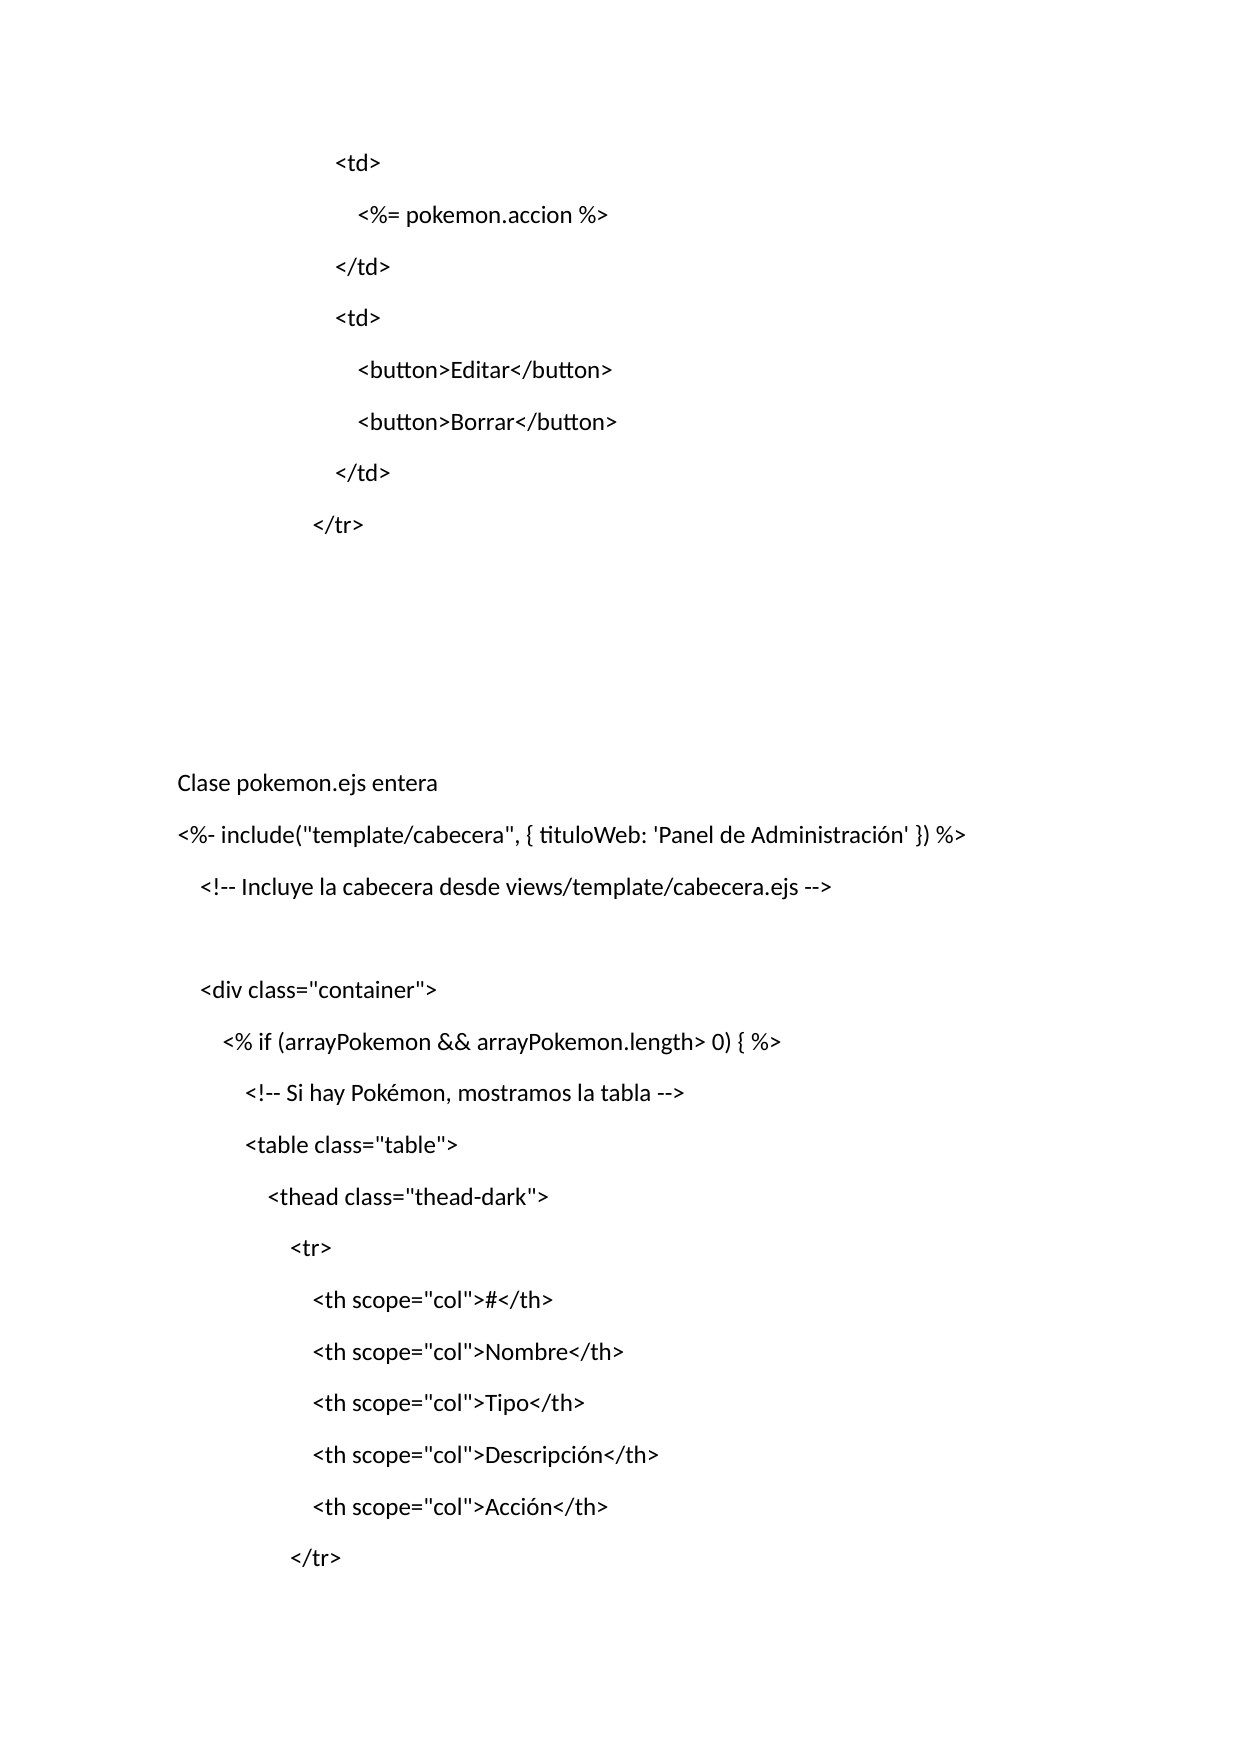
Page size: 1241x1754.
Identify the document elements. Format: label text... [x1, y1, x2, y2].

text <!-- Si hay Pokémon, mostramos la tabla --> [177, 1078, 1063, 1108]
text <%= pokemon.accion %> [177, 199, 1063, 230]
text </td> [177, 251, 1063, 281]
text <th scope="col">Tipo</th> [177, 1388, 1063, 1418]
text <!-- Incluye la cabecera desde views/template/cabecera.ejs --> [177, 871, 1063, 901]
text <th scope="col">Descripción</th> [177, 1439, 1063, 1470]
text <div class="container"> [177, 974, 1063, 1005]
text <button>Borrar</button> [177, 406, 1063, 436]
text <th scope="col">Acción</th> [177, 1491, 1063, 1521]
text Clase pokemon.ejs entera [177, 768, 1063, 798]
text <button>Editar</button> [177, 354, 1063, 385]
text <th scope="col">#</th> [177, 1284, 1063, 1315]
text <td> [177, 303, 1063, 333]
text <th scope="col">Nombre</th> [177, 1336, 1063, 1366]
text </tr> [177, 1543, 1063, 1573]
text <tr> [177, 1233, 1063, 1263]
text <% if (arrayPokemon && arrayPokemon.length> 0) { %> [177, 1026, 1063, 1056]
text <td> [177, 148, 1063, 178]
text </td> [177, 458, 1063, 488]
text <%- include("template/cabecera", { tituloWeb: 'Panel de Administración' }) %> [177, 819, 1063, 850]
text <thead class="thead-dark"> [177, 1181, 1063, 1211]
text <table class="table"> [177, 1129, 1063, 1160]
text </tr> [177, 509, 1063, 540]
